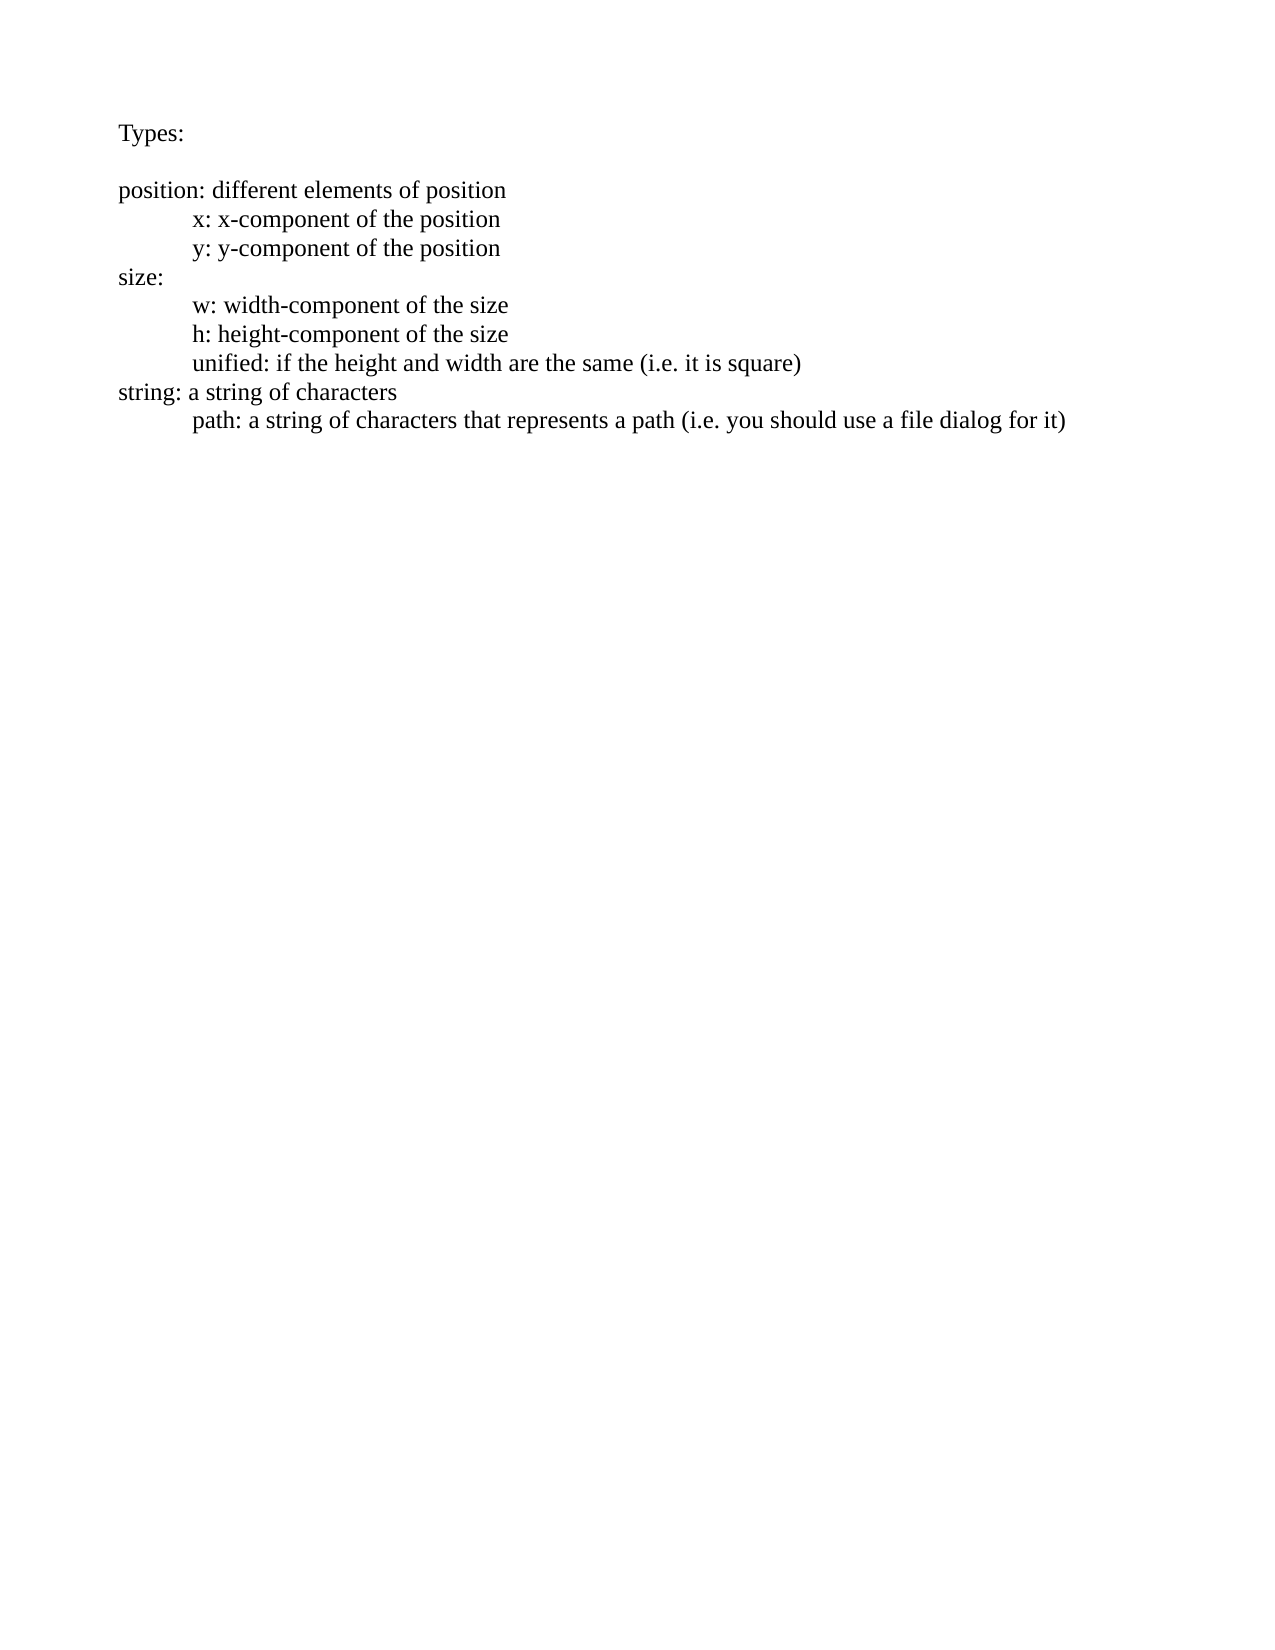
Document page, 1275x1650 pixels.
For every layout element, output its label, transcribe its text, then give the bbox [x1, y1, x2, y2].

text string: a string of characters [118, 377, 1157, 406]
text path: a string of characters that represents a path (i.e. you should use a file dialog for it) [118, 406, 1157, 434]
text w: width-component of the size [118, 291, 1157, 319]
text y: y-component of the position [118, 233, 1157, 262]
text position: different elements of position [118, 176, 1157, 204]
text x: x-component of the position [118, 204, 1157, 233]
text size: [118, 262, 1157, 291]
text h: height-component of the size [118, 319, 1157, 348]
text Types: [118, 118, 1157, 147]
text unified: if the height and width are the same (i.e. it is square) [118, 348, 1157, 377]
